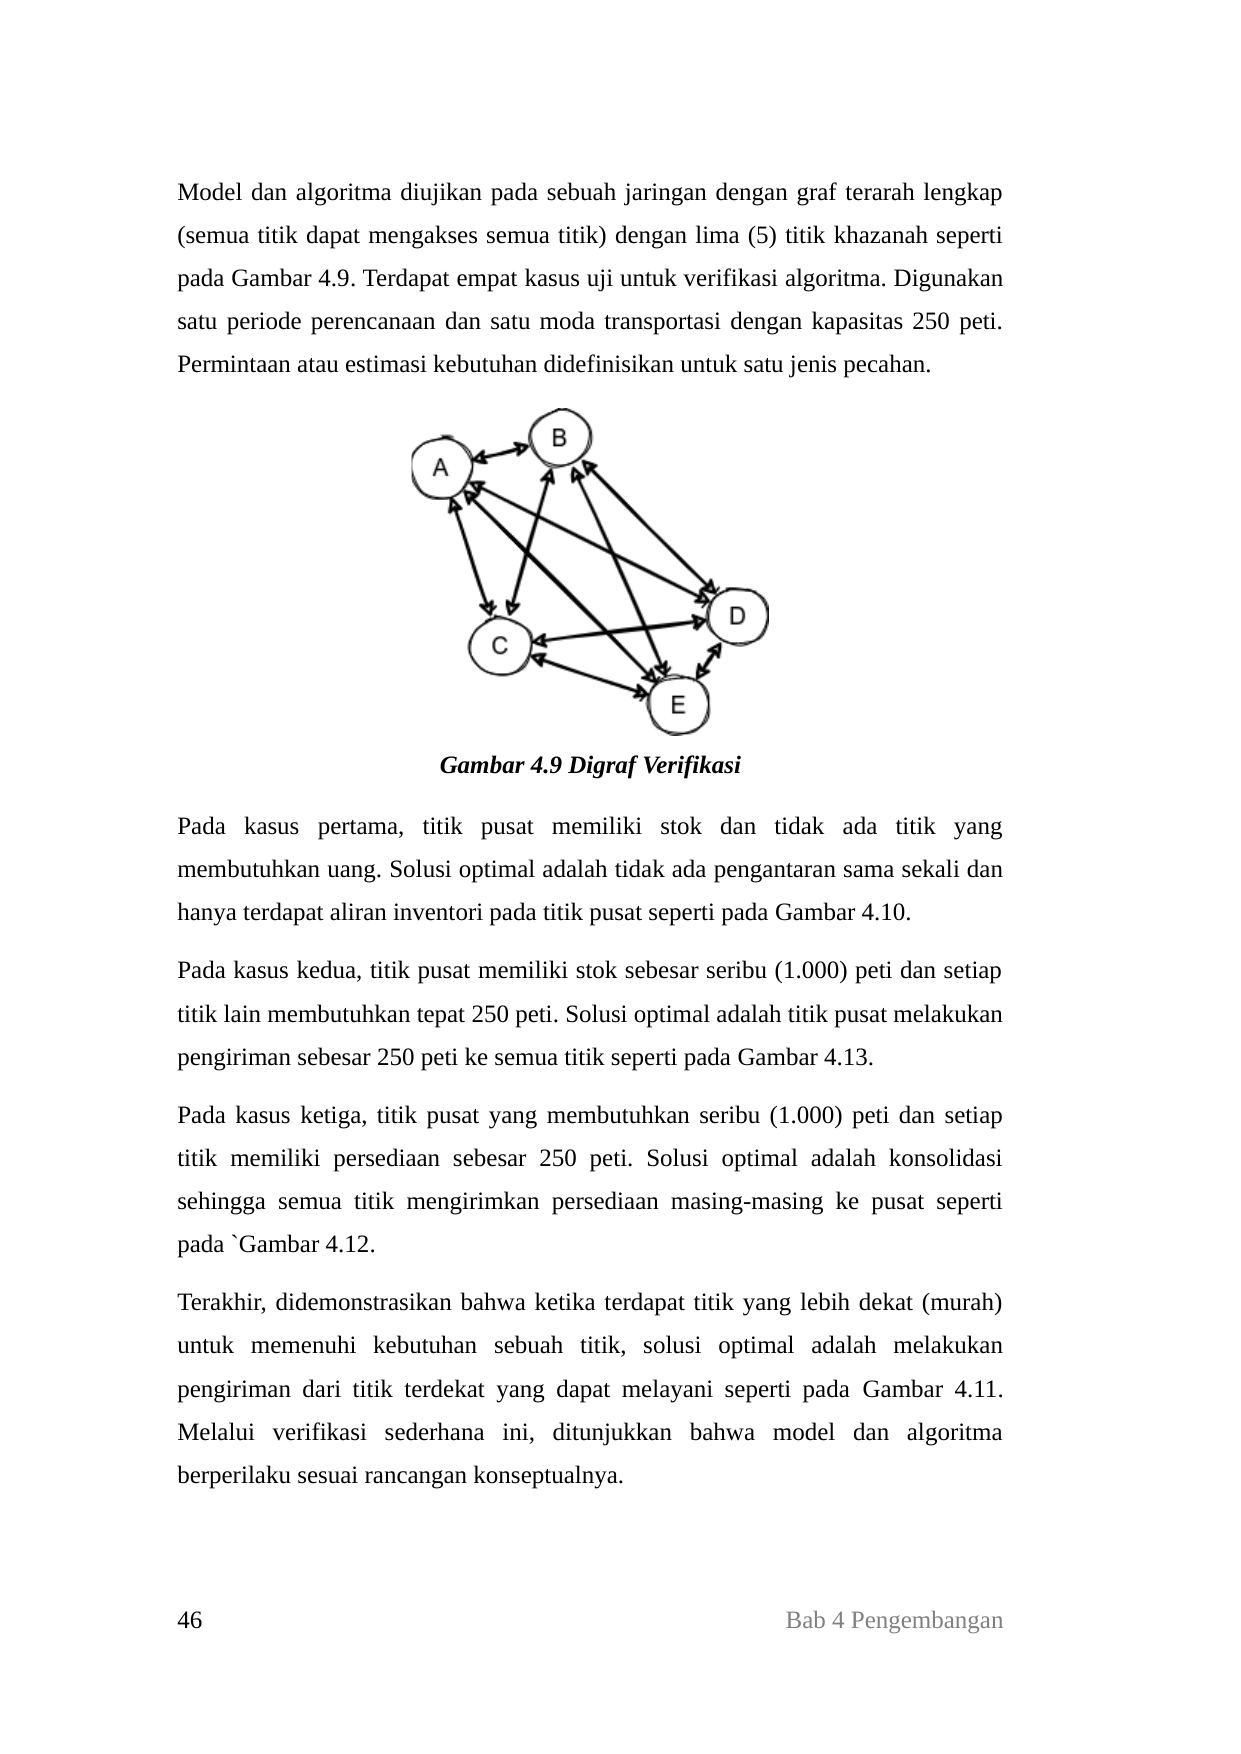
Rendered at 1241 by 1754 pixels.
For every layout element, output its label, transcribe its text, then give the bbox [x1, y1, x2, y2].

text Gambar 4.9 Digraf Verifikasi [412, 736, 769, 779]
text Pada kasus pertama, titik pusat memiliki stok dan tidak ada titik yang membutuhkan uang. Solusi optimal adalah tidak ada pengantaran sama sekali dan hanya terdapat aliran inventori pada titik pusat seperti pada Gambar 4.10. [177, 408, 1003, 926]
text Terakhir, didemonstrasikan bahwa ketika terdapat titik yang lebih dekat (murah) untuk memenuhi kebutuhan sebuah titik, solusi optimal adalah melakukan pengiriman dari titik terdekat yang dapat melayani seperti pada Gambar 4.11. Melalui verifikasi sederhana ini, ditunjukkan bahwa model dan algoritma berperilaku sesuai rancangan konseptualnya. [177, 1287, 1003, 1489]
text Model dan algoritma diujikan pada sebuah jaringan dengan graf terarah lengkap (semua titik dapat mengakses semua titik) dengan lima (5) titik khazanah seperti pada Gambar 4.9. Terdapat empat kasus uji untuk verifikasi algoritma. Digunakan satu periode perencanaan dan satu moda transportasi dengan kapasitas 250 peti. Permintaan atau estimasi kebutuhan didefinisikan untuk satu jenis pecahan. [177, 177, 1003, 378]
picture [411, 408, 769, 736]
text Pada kasus kedua, titik pusat memiliki stok sebesar seribu (1.000) peti dan setiap titik lain membutuhkan tepat 250 peti. Solusi optimal adalah titik pusat melakukan pengiriman sebesar 250 peti ke semua titik seperti pada Gambar 4.13. [177, 956, 1003, 1071]
text Pada kasus ketiga, titik pusat yang membutuhkan seribu (1.000) peti dan setiap titik memiliki persediaan sebesar 250 peti. Solusi optimal adalah konsolidasi sehingga semua titik mengirimkan persediaan masing-masing ke pusat seperti pada `Gambar 4.12. [177, 1100, 1003, 1258]
